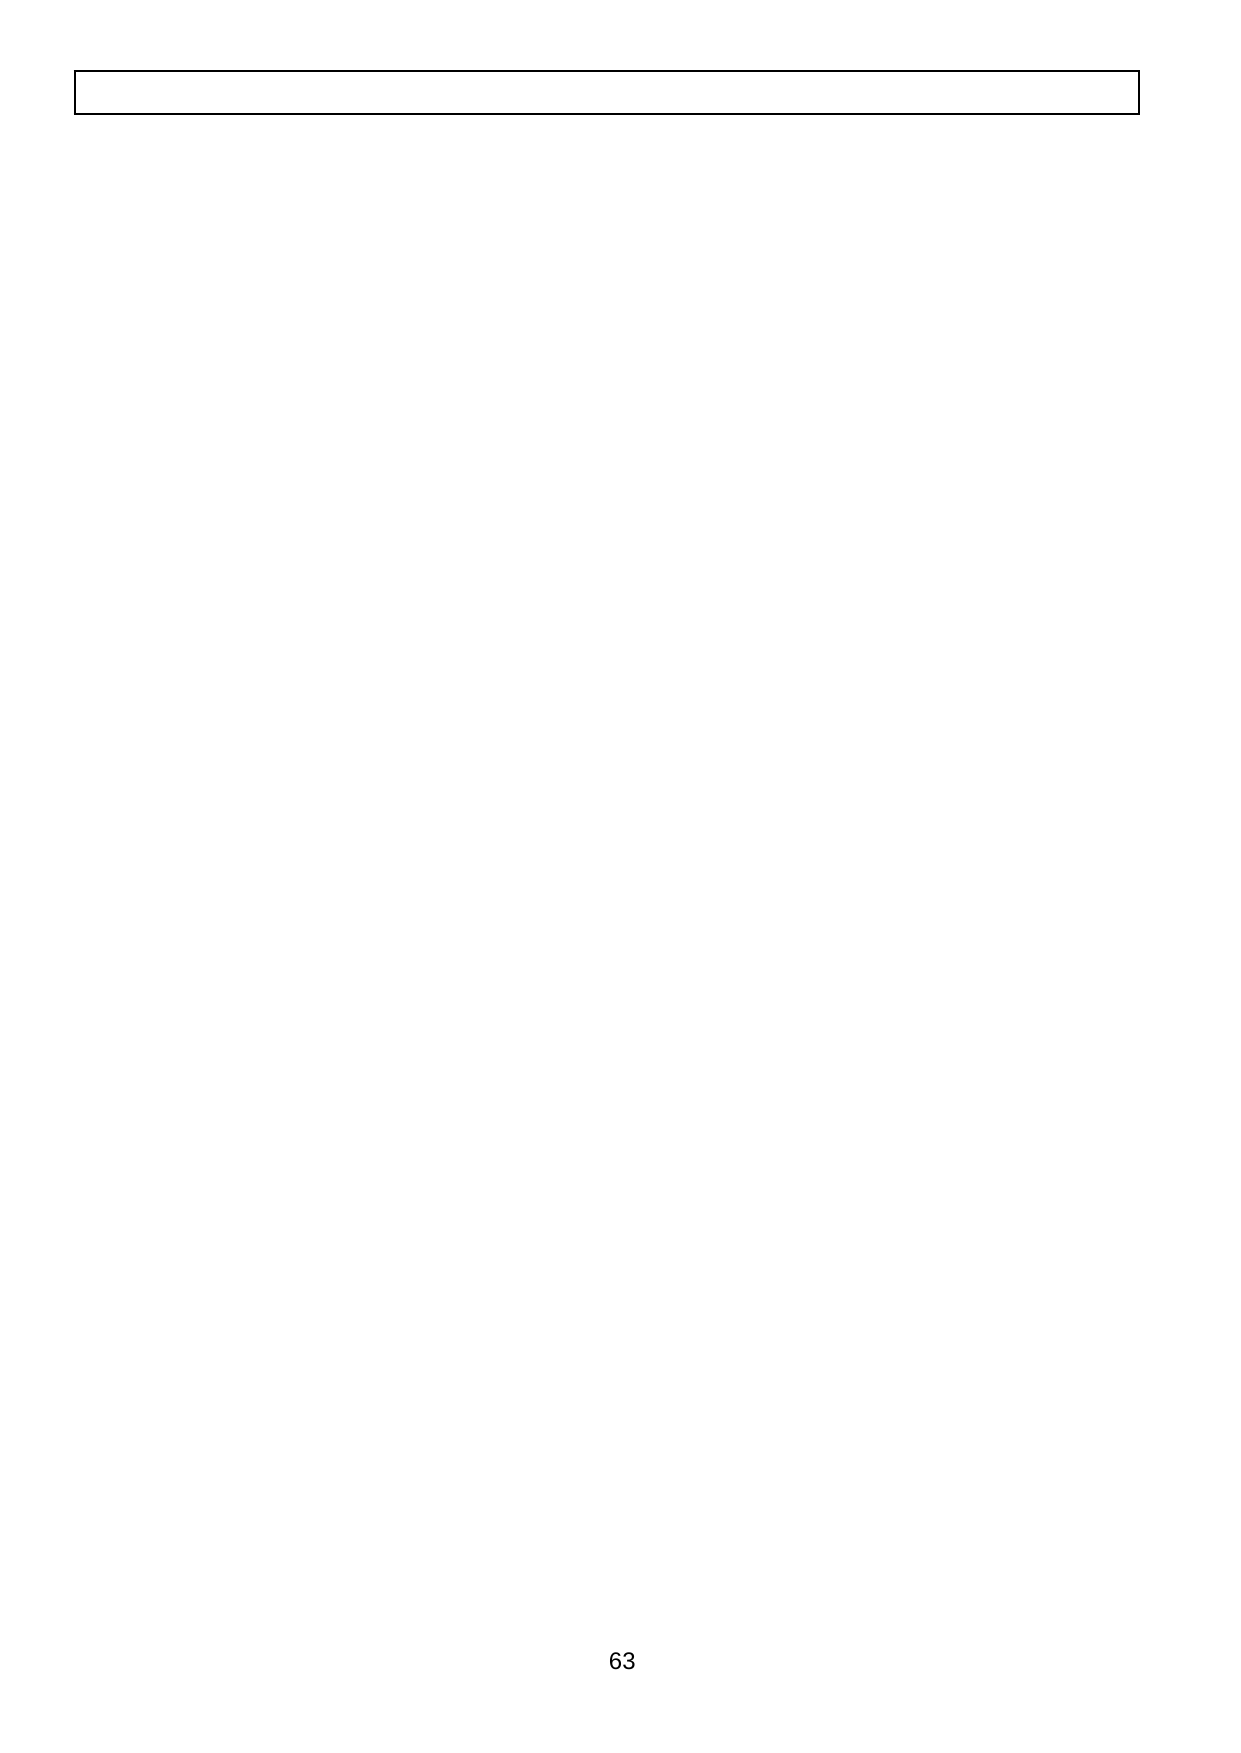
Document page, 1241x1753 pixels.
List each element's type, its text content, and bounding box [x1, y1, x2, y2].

text 63 [609, 1647, 1178, 1675]
table_cell [76, 72, 1138, 113]
